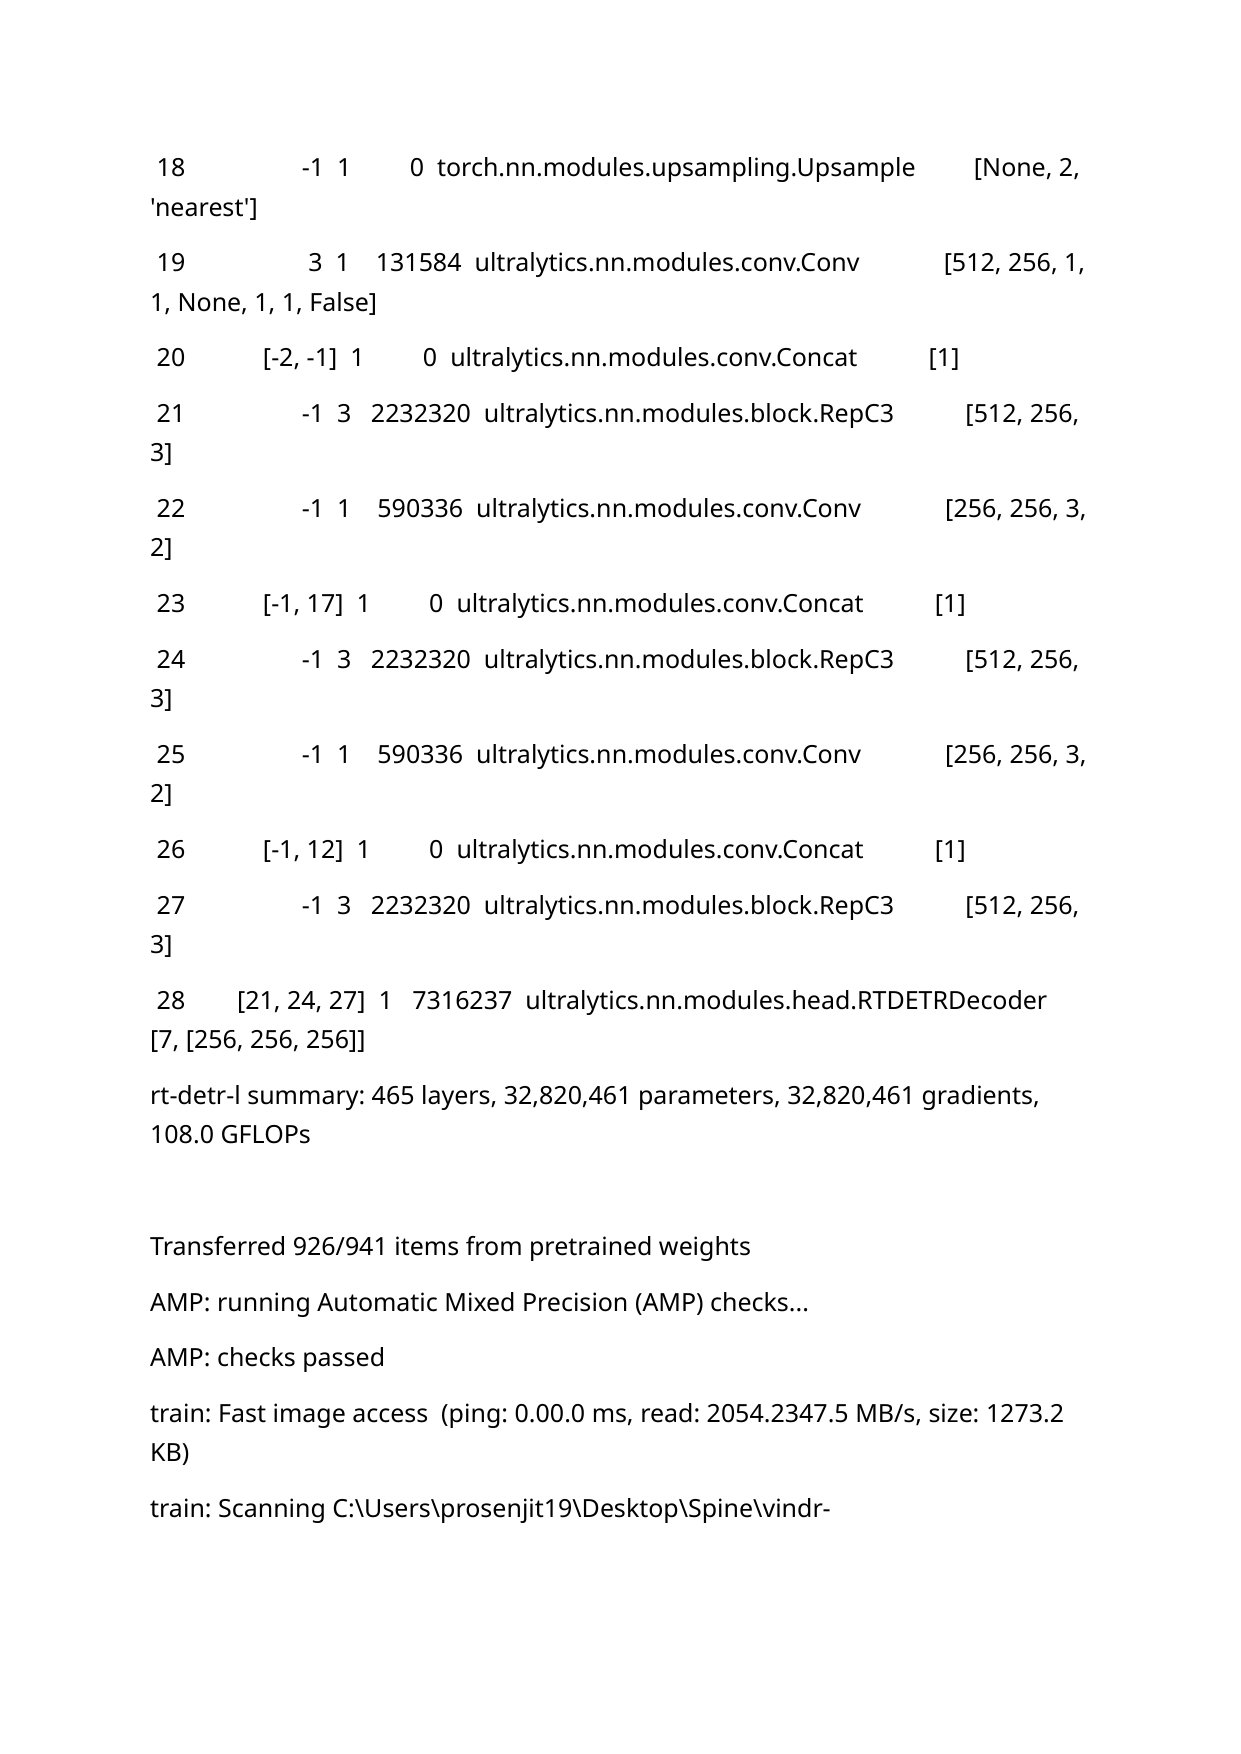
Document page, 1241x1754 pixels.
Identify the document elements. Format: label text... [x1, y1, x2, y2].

text 28 [21, 24, 27] 1 7316237 ultralytics.nn.modules.head.RTDETRDecoder [7, [256, 256, 256]] [150, 982, 1090, 1056]
text 20 [-2, -1] 1 0 ultralytics.nn.modules.conv.Concat [1] [150, 340, 1090, 374]
text AMP: running Automatic Mixed Precision (AMP) checks... [150, 1284, 1090, 1318]
text 18 -1 1 0 torch.nn.modules.upsampling.Upsample [None, 2, 'nearest'] [150, 150, 1090, 223]
text 23 [-1, 17] 1 0 ultralytics.nn.modules.conv.Concat [1] [150, 586, 1090, 620]
text Transferred 926/941 items from pretrained weights [150, 1228, 1090, 1262]
text train: Scanning C:\Users\prosenjit19\Desktop\Spine\vindr- [150, 1491, 1090, 1525]
text AMP: checks passed [150, 1340, 1090, 1374]
text 21 -1 3 2232320 ultralytics.nn.modules.block.RepC3 [512, 256, 3] [150, 396, 1090, 469]
text 25 -1 1 590336 ultralytics.nn.modules.conv.Conv [256, 256, 3, 2] [150, 737, 1090, 810]
text 26 [-1, 12] 1 0 ultralytics.nn.modules.conv.Concat [1] [150, 832, 1090, 866]
text 22 -1 1 590336 ultralytics.nn.modules.conv.Conv [256, 256, 3, 2] [150, 491, 1090, 564]
text 24 -1 3 2232320 ultralytics.nn.modules.block.RepC3 [512, 256, 3] [150, 642, 1090, 715]
text 27 -1 3 2232320 ultralytics.nn.modules.block.RepC3 [512, 256, 3] [150, 887, 1090, 961]
text train: Fast image access (ping: 0.00.0 ms, read: 2054.2347.5 MB/s, size: 1273.2 KB) [150, 1396, 1090, 1469]
text 19 3 1 131584 ultralytics.nn.modules.conv.Conv [512, 256, 1, 1, None, 1, 1, False] [150, 245, 1090, 318]
text rt-detr-l summary: 465 layers, 32,820,461 parameters, 32,820,461 gradients, 108.0 GFLOPs [150, 1077, 1090, 1151]
